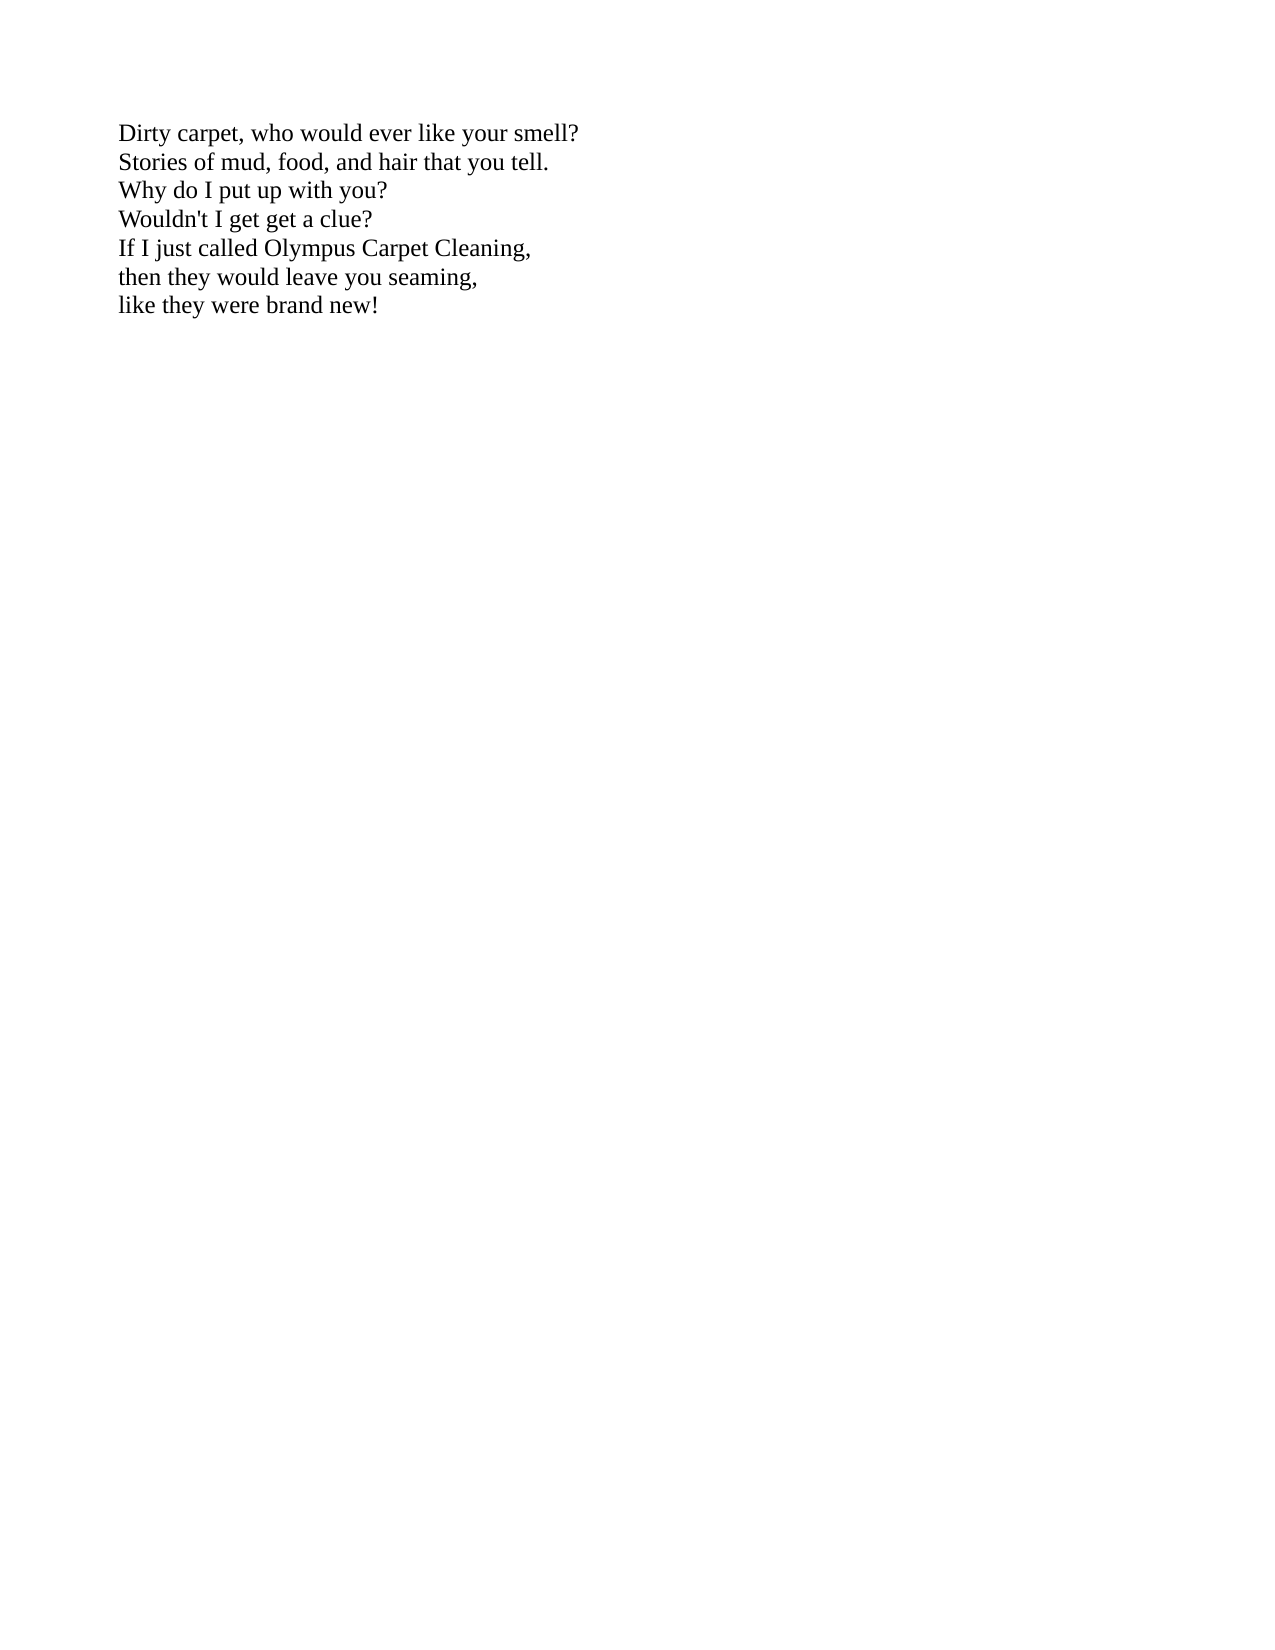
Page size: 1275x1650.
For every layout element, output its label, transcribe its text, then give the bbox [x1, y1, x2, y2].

text Why do I put up with you? [118, 176, 1157, 204]
text like they were brand new! [118, 291, 1157, 319]
text Stories of mud, food, and hair that you tell. [118, 147, 1157, 176]
text Wouldn't I get get a clue? [118, 204, 1157, 233]
text Dirty carpet, who would ever like your smell? [118, 118, 1157, 147]
text If I just called Olympus Carpet Cleaning, [118, 233, 1157, 262]
text then they would leave you seaming, [118, 262, 1157, 291]
